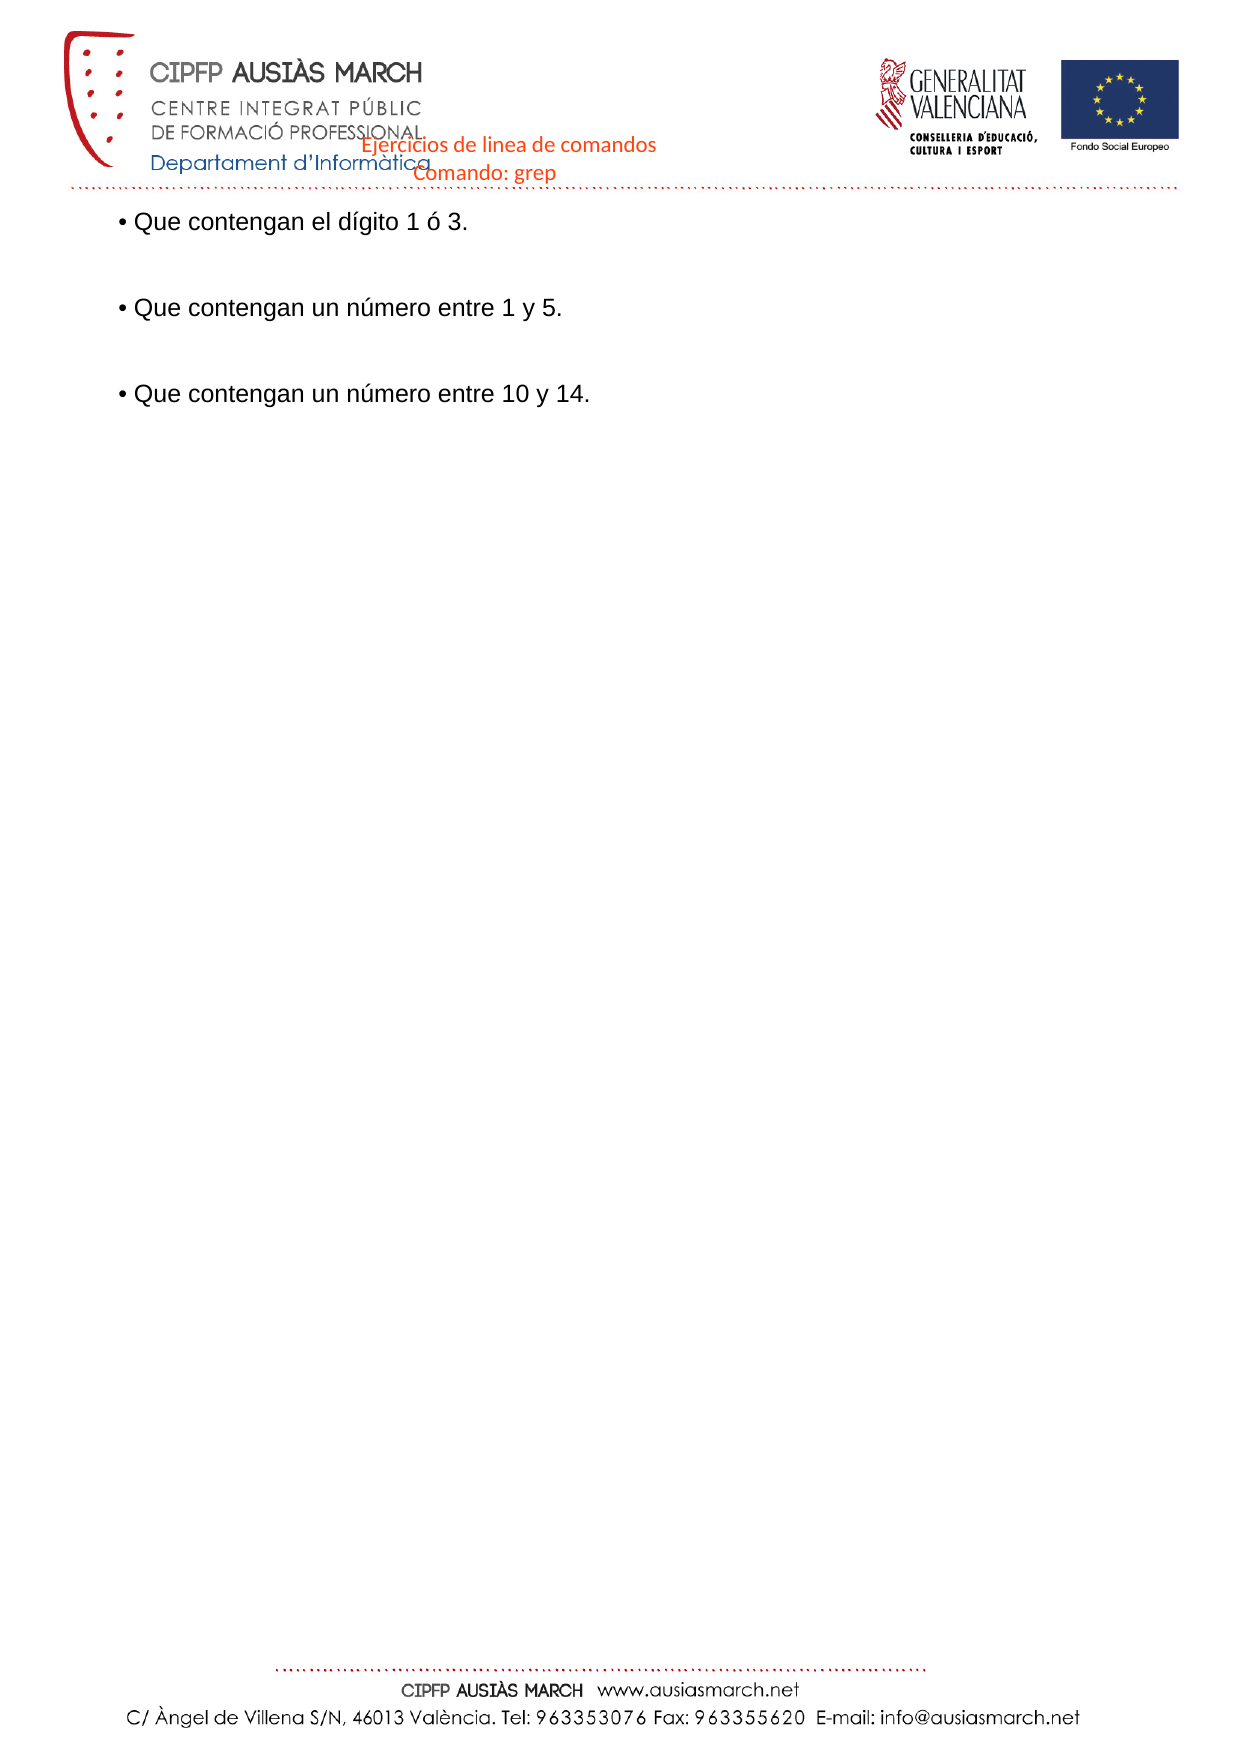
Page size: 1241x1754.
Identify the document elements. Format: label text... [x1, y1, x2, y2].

text • Que contengan un número entre 10 y 14. [118, 379, 1122, 408]
picture [57, 25, 1185, 194]
text • Que contengan el dígito 1 ó 3. [118, 207, 1122, 236]
text • Que contengan un número entre 1 y 5. [118, 293, 1122, 322]
picture [122, 1662, 1083, 1731]
